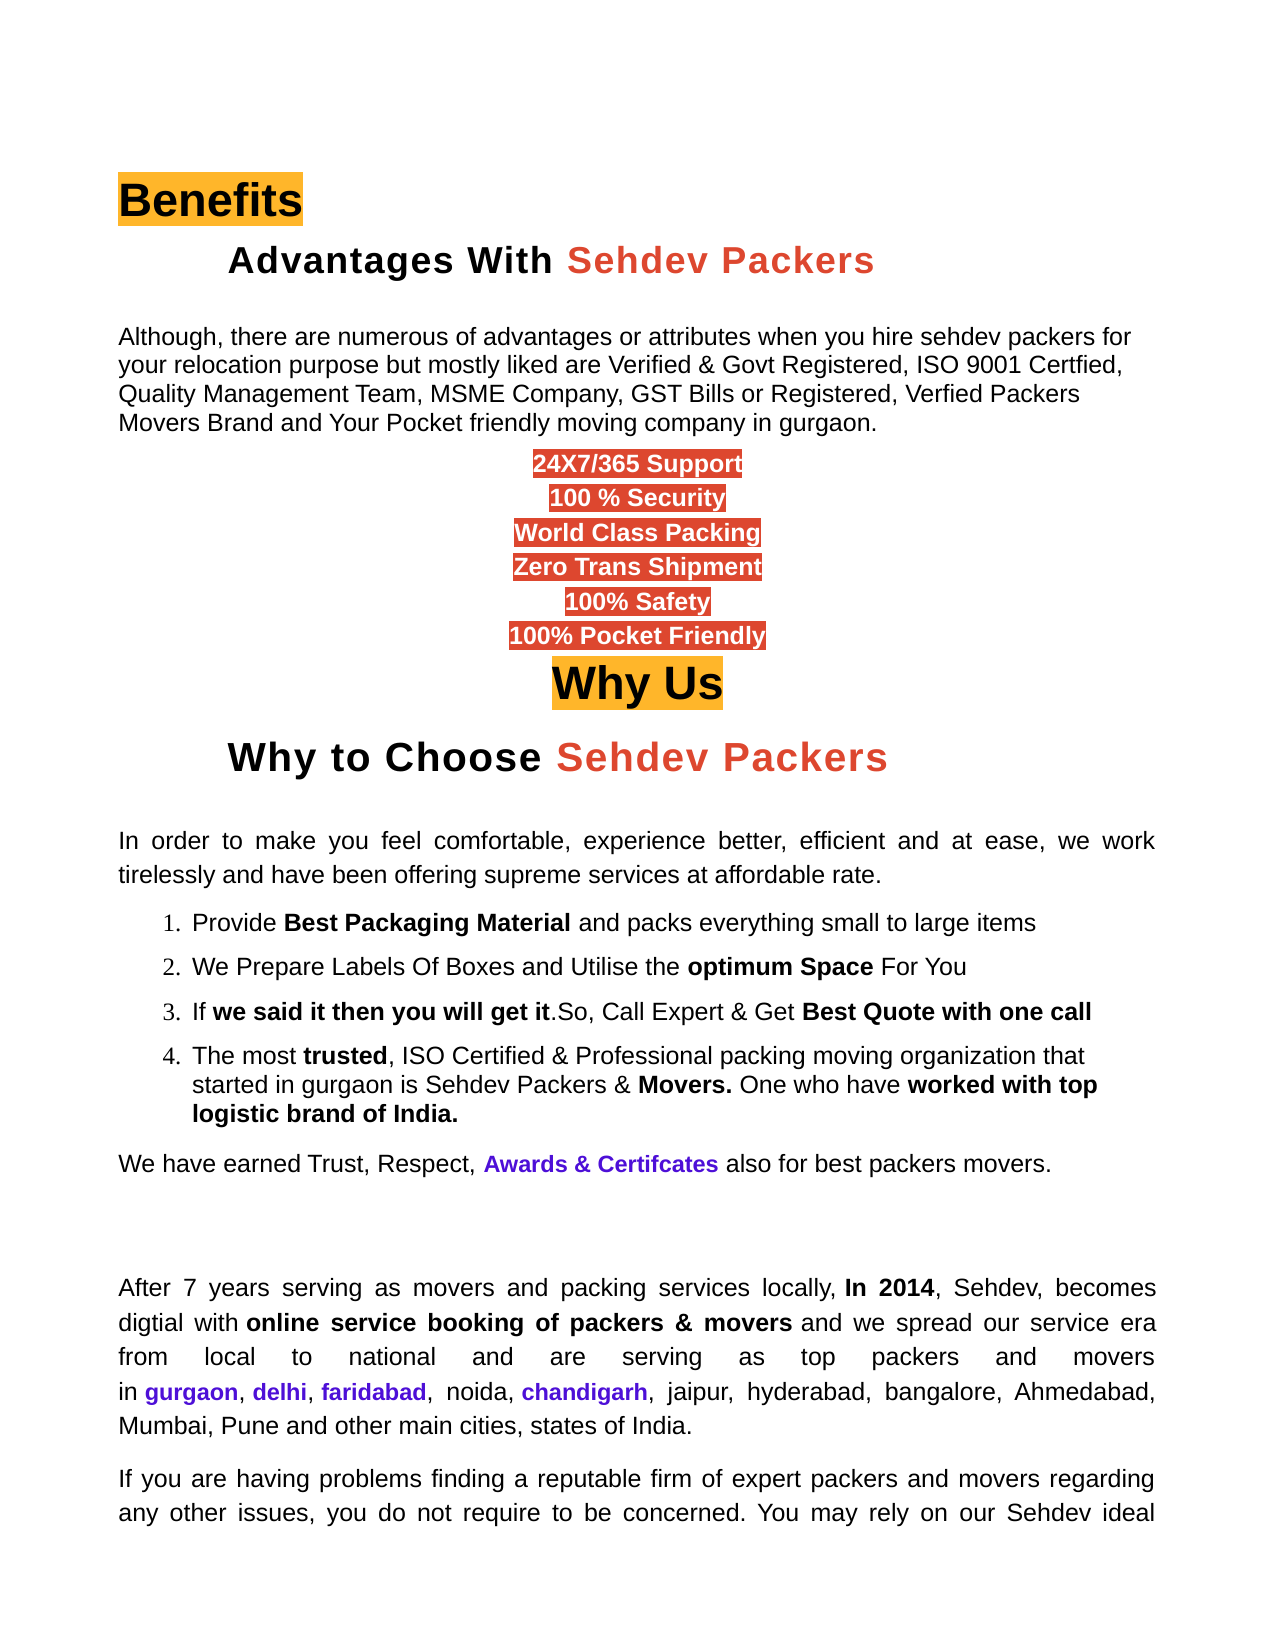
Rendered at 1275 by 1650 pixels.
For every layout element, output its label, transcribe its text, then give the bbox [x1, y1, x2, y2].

text We have earned Trust, Respect, Awards & Certifcates also for best packers movers. [118, 1143, 1157, 1178]
subtitle Advantages With Sehdev Packers [227, 238, 1047, 282]
list Provide Best Packaging Material and packs everything small to large items [162, 908, 1157, 937]
subtitle 100% Safety [118, 587, 1157, 616]
list If we said it then you will get it.So, Call Expert & Get Best Quote with one call [162, 997, 1157, 1026]
subtitle Why to Choose Sehdev Packers [227, 733, 1047, 780]
text After 7 years serving as movers and packing services locally, In 2014, Sehdev, becomes digtial with online service booking of packers & movers and we spread our service era from local to national and are serving as top packers and movers in gurgaon, delhi, faridabad, noida, chandigarh, jaipur, hyderabad, bangalore, Ahmedabad, Mumbai, Pune and other main cities, states of India. [118, 1268, 1157, 1440]
subtitle 24X7/365 Support [118, 449, 1157, 478]
list The most trusted, ISO Certified & Professional packing moving organization that started in gurgaon is Sehdev Packers & Movers. One who have worked with top logistic brand of India. [162, 1041, 1157, 1128]
text If you are having problems finding a reputable firm of expert packers and movers regarding any other issues, you do not require to be concerned. You may rely on our Sehdev ideal [118, 1458, 1157, 1527]
subtitle Benefits [118, 118, 1157, 226]
subtitle World Class Packing [118, 518, 1157, 547]
subtitle Why Us [227, 656, 1047, 710]
text In order to make you feel comfortable, experience better, efficient and at ease, we work tirelessly and have been offering supreme services at affordable rate. [118, 820, 1157, 889]
text Although, there are numerous of advantages or attributes when you hire sehdev packers for your relocation purpose but mostly liked are Verified & Govt Registered, ISO 9001 Certfied, Quality Management Team, MSME Company, GST Bills or Registered, Verfied Packers Movers Brand and Your Pocket friendly moving company in gurgaon. [118, 321, 1157, 436]
subtitle 100 % Security [118, 483, 1157, 512]
subtitle Zero Trans Shipment [118, 552, 1157, 581]
subtitle 100% Pocket Friendly [118, 621, 1157, 650]
list We Prepare Labels Of Boxes and Utilise the optimum Space For You [162, 952, 1157, 981]
